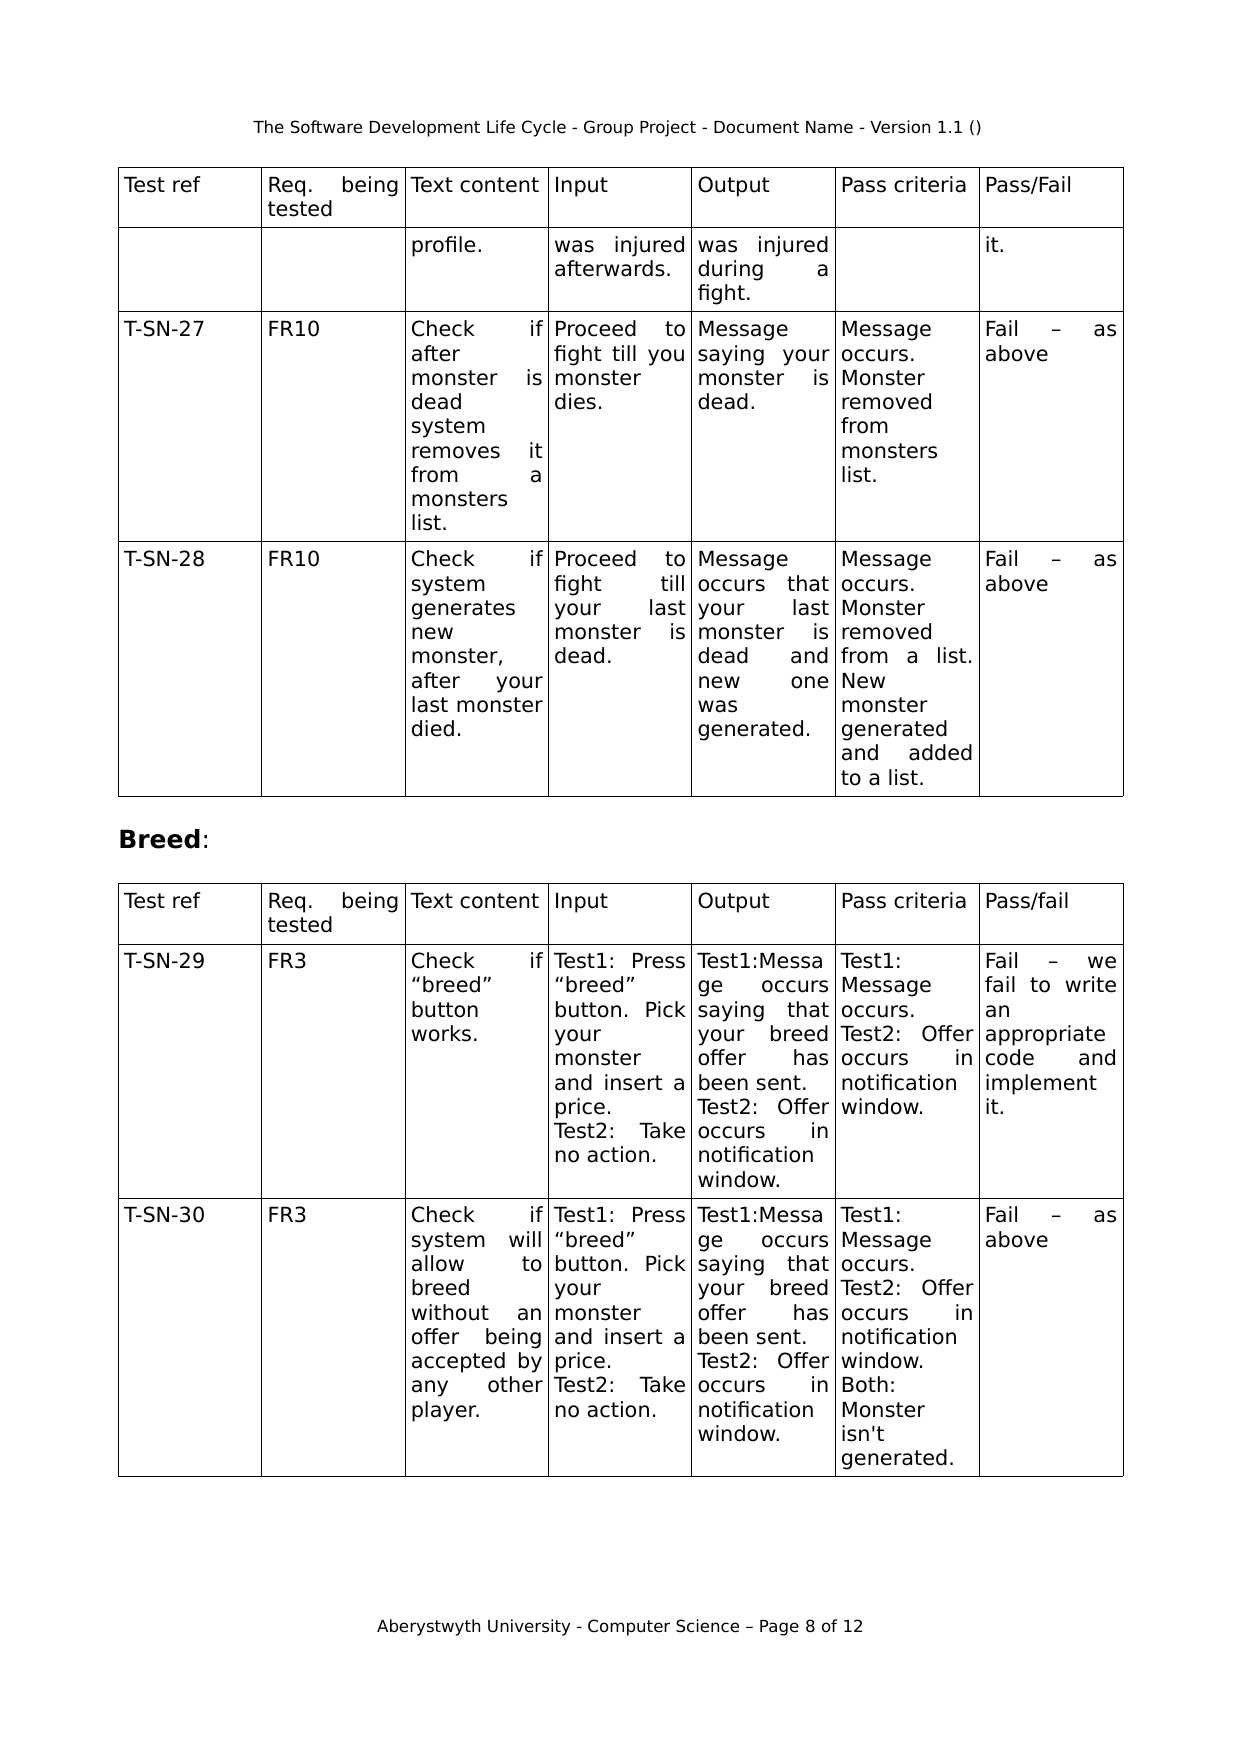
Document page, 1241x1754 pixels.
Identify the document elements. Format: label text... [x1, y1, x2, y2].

table_cell Fail – we fail to write an appropriate code and implement it. [980, 945, 1123, 1198]
table_cell Fail – as above [980, 542, 1123, 796]
table_cell Check if after monster is dead system removes it from a monsters list. [406, 312, 548, 541]
table_header Output [692, 168, 835, 227]
table_cell [836, 228, 979, 311]
table_cell Fail – as above [980, 312, 1123, 541]
table_header Test ref [119, 884, 261, 943]
table_cell Message occurs. Monster removed from monsters list. [836, 312, 979, 541]
table_cell Check if “breed” button works. [406, 945, 548, 1198]
table_cell Message occurs. Monster removed from a list. New monster generated and added to a list. [836, 542, 979, 796]
table_cell Fail – as above [980, 1199, 1123, 1476]
table_cell Check if system will allow to breed without an offer being accepted by any other player. [406, 1199, 548, 1476]
table_cell Proceed to fight till you monster dies. [549, 312, 691, 541]
table_cell Message occurs that your last monster is dead and new one was generated. [692, 542, 835, 796]
table_cell [262, 228, 405, 311]
table_header Input [549, 884, 691, 943]
table_cell Test1: Press “breed” button. Pick your monster and insert a price. Test2: Take no action. [549, 945, 691, 1198]
table_cell FR3 [262, 945, 405, 1198]
table_cell Test1: Message occurs. Test2: Offer occurs in notification window. Both: Monster isn't generated. [836, 1199, 979, 1476]
table_cell T-SN-27 [119, 312, 261, 541]
table_cell Message saying your monster is dead. [692, 312, 835, 541]
table_cell was injured during a fight. [692, 228, 835, 311]
table_cell FR3 [262, 1199, 405, 1476]
table_cell Test1: Message occurs. Test2: Offer occurs in notification window. [836, 945, 979, 1198]
table_cell T-SN-29 [119, 945, 261, 1198]
table_header Pass/fail [980, 884, 1123, 943]
table_cell it. [980, 228, 1123, 311]
table_cell [119, 228, 261, 311]
table_cell Test1:Message occurs saying that your breed offer has been sent. Test2: Offer occurs in notification window. [692, 945, 835, 1198]
table_cell T-SN-30 [119, 1199, 261, 1476]
table_cell was injured afterwards. [549, 228, 691, 311]
table_header Req. being tested [262, 884, 405, 943]
table_cell FR10 [262, 542, 405, 796]
table_cell T-SN-28 [119, 542, 261, 796]
table_cell FR10 [262, 312, 405, 541]
table_header Output [692, 884, 835, 943]
table_cell Test1:Message occurs saying that your breed offer has been sent. Test2: Offer occurs in notification window. [692, 1199, 835, 1476]
table_cell Check if system generates new monster, after your last monster died. [406, 542, 548, 796]
table_header Pass criteria [836, 884, 979, 943]
table_cell Test1: Press “breed” button. Pick your monster and insert a price. Test2: Take no action. [549, 1199, 691, 1476]
table_cell profile. [406, 228, 548, 311]
table_header Pass criteria [836, 168, 979, 227]
table_header Req. being tested [262, 168, 405, 227]
table_header Pass/Fail [980, 168, 1123, 227]
table_header Test ref [119, 168, 261, 227]
table_header Input [549, 168, 691, 227]
table_header Text content [406, 884, 548, 943]
text Breed: [118, 825, 1122, 854]
table_cell Proceed to fight till your last monster is dead. [549, 542, 691, 796]
table_header Text content [406, 168, 548, 227]
